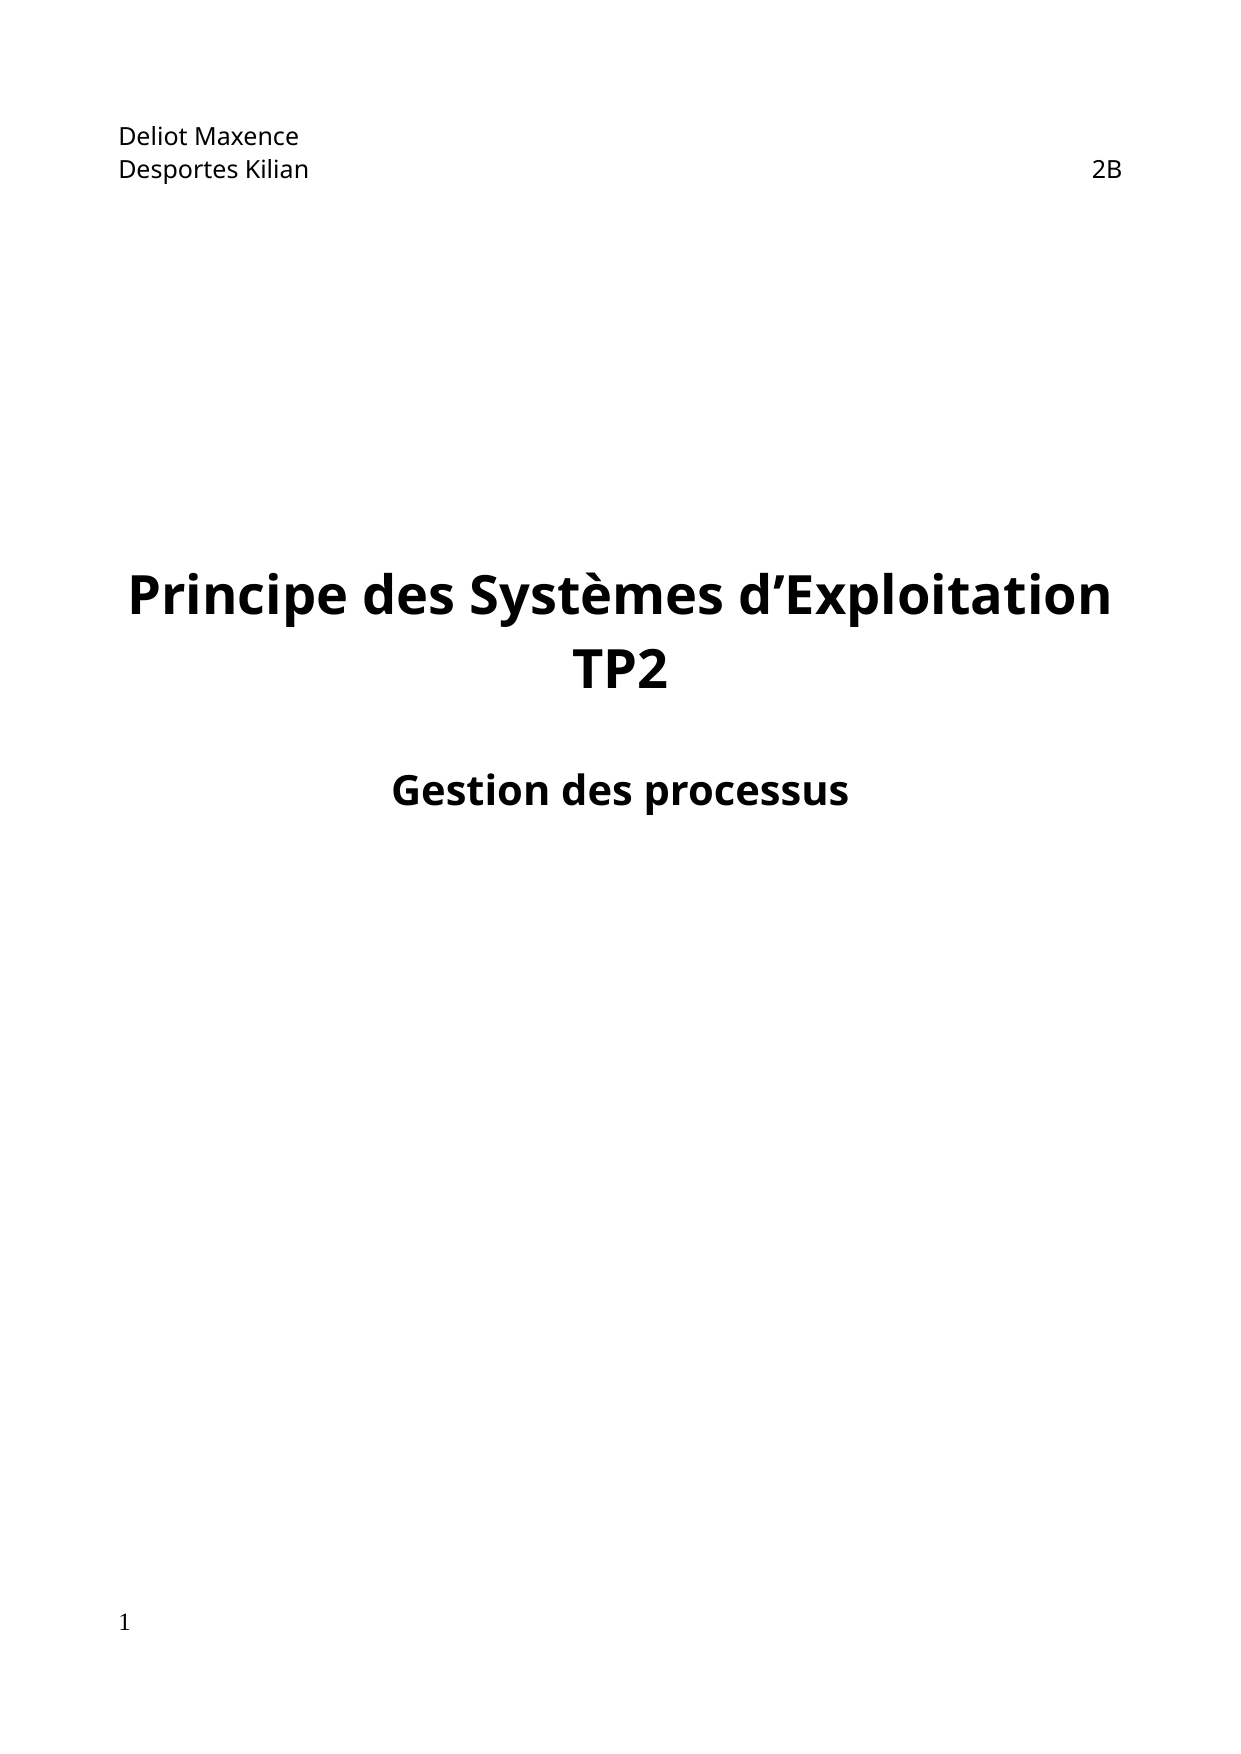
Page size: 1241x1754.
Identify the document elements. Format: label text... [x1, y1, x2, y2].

text Gestion des processus [118, 761, 1122, 817]
text Principe des Systèmes d’Exploitation TP2 [118, 556, 1122, 704]
